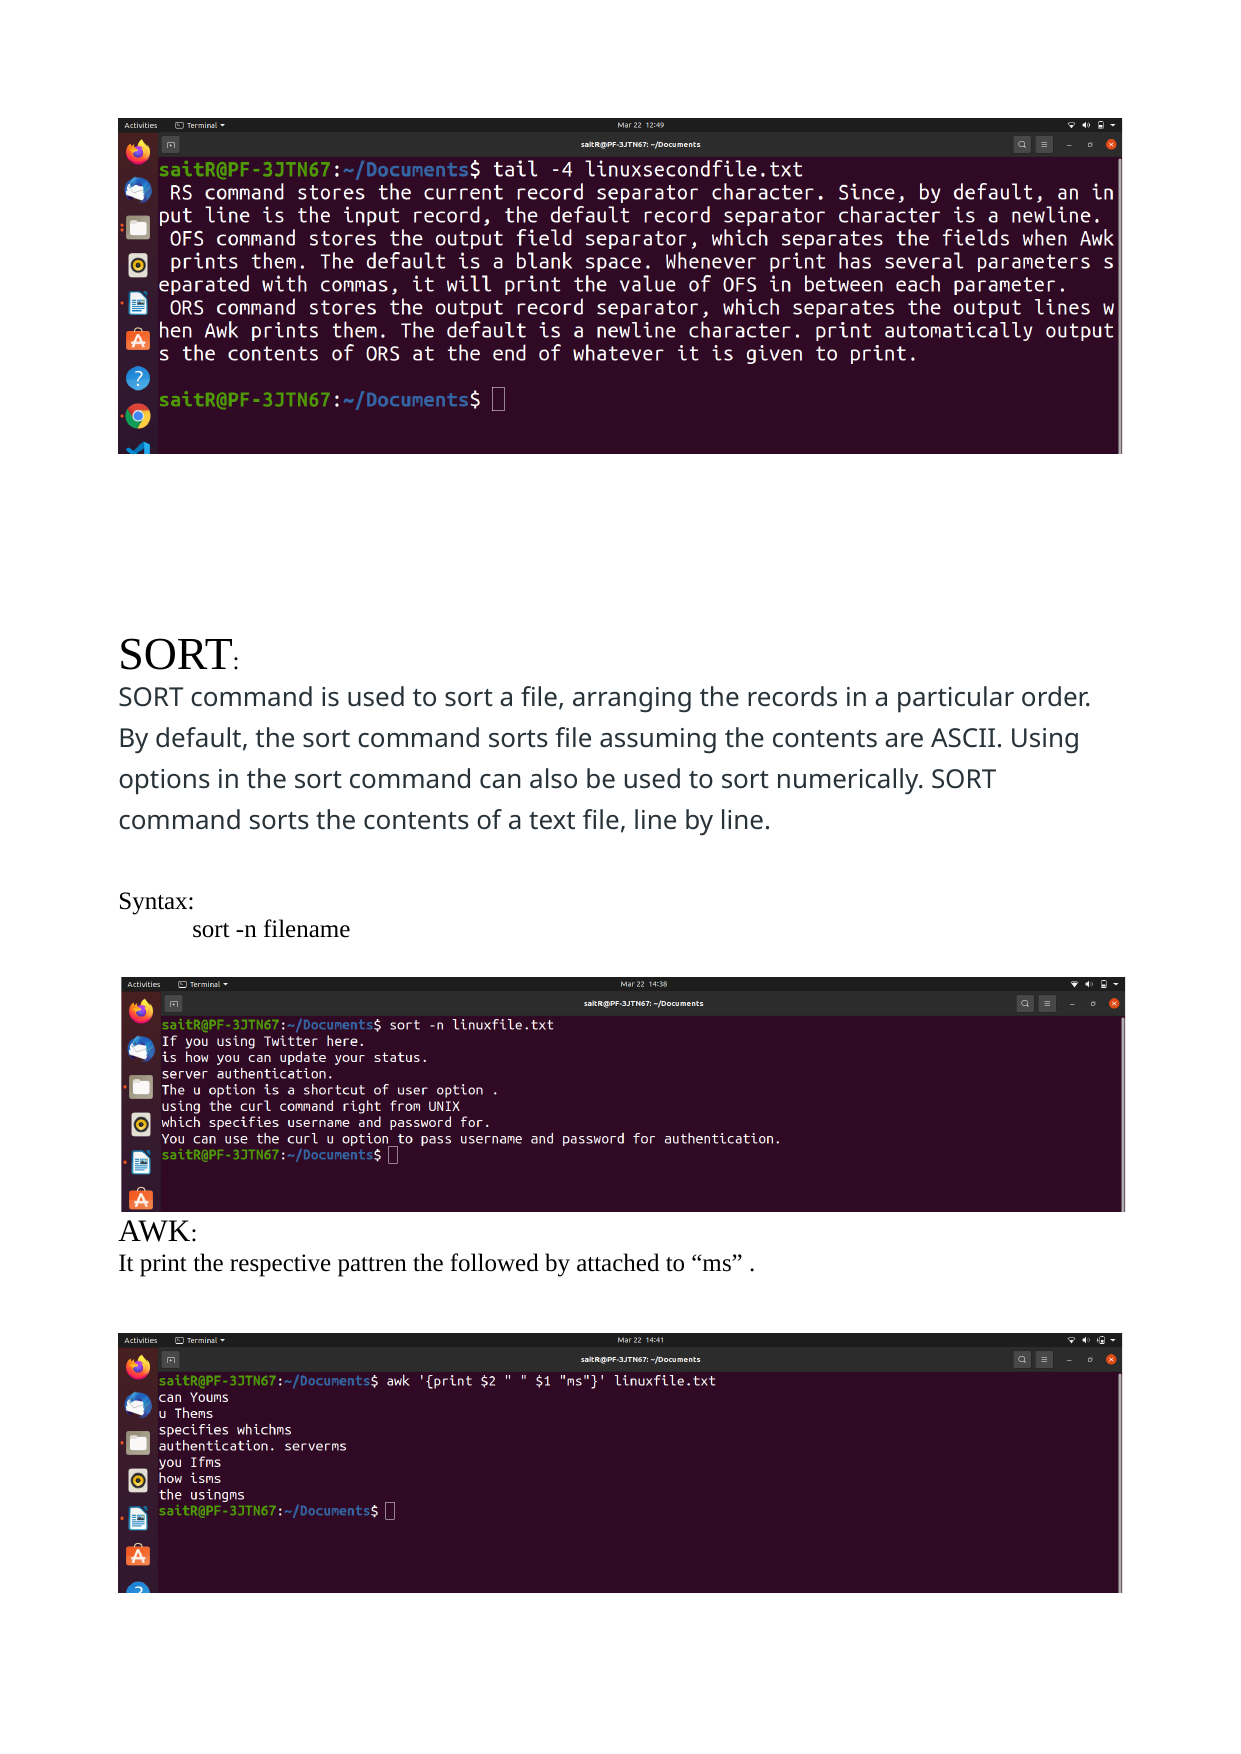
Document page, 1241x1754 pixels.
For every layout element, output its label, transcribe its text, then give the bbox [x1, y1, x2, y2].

text sort -n filename [118, 914, 1122, 943]
text SORT command is used to sort a file, arranging the records in a particular order. By default, the sort command sorts file assuming the contents are ASCII. Using options in the sort command can also be used to sort numerically. SORT command sorts the contents of a text file, line by line. [118, 679, 1122, 837]
text SORT: [118, 626, 1122, 679]
text It print the respective pattren the followed by attached to “ms” . [118, 1248, 1122, 1276]
text AWK: [118, 1116, 1122, 1248]
text Syntax: [118, 886, 1122, 914]
